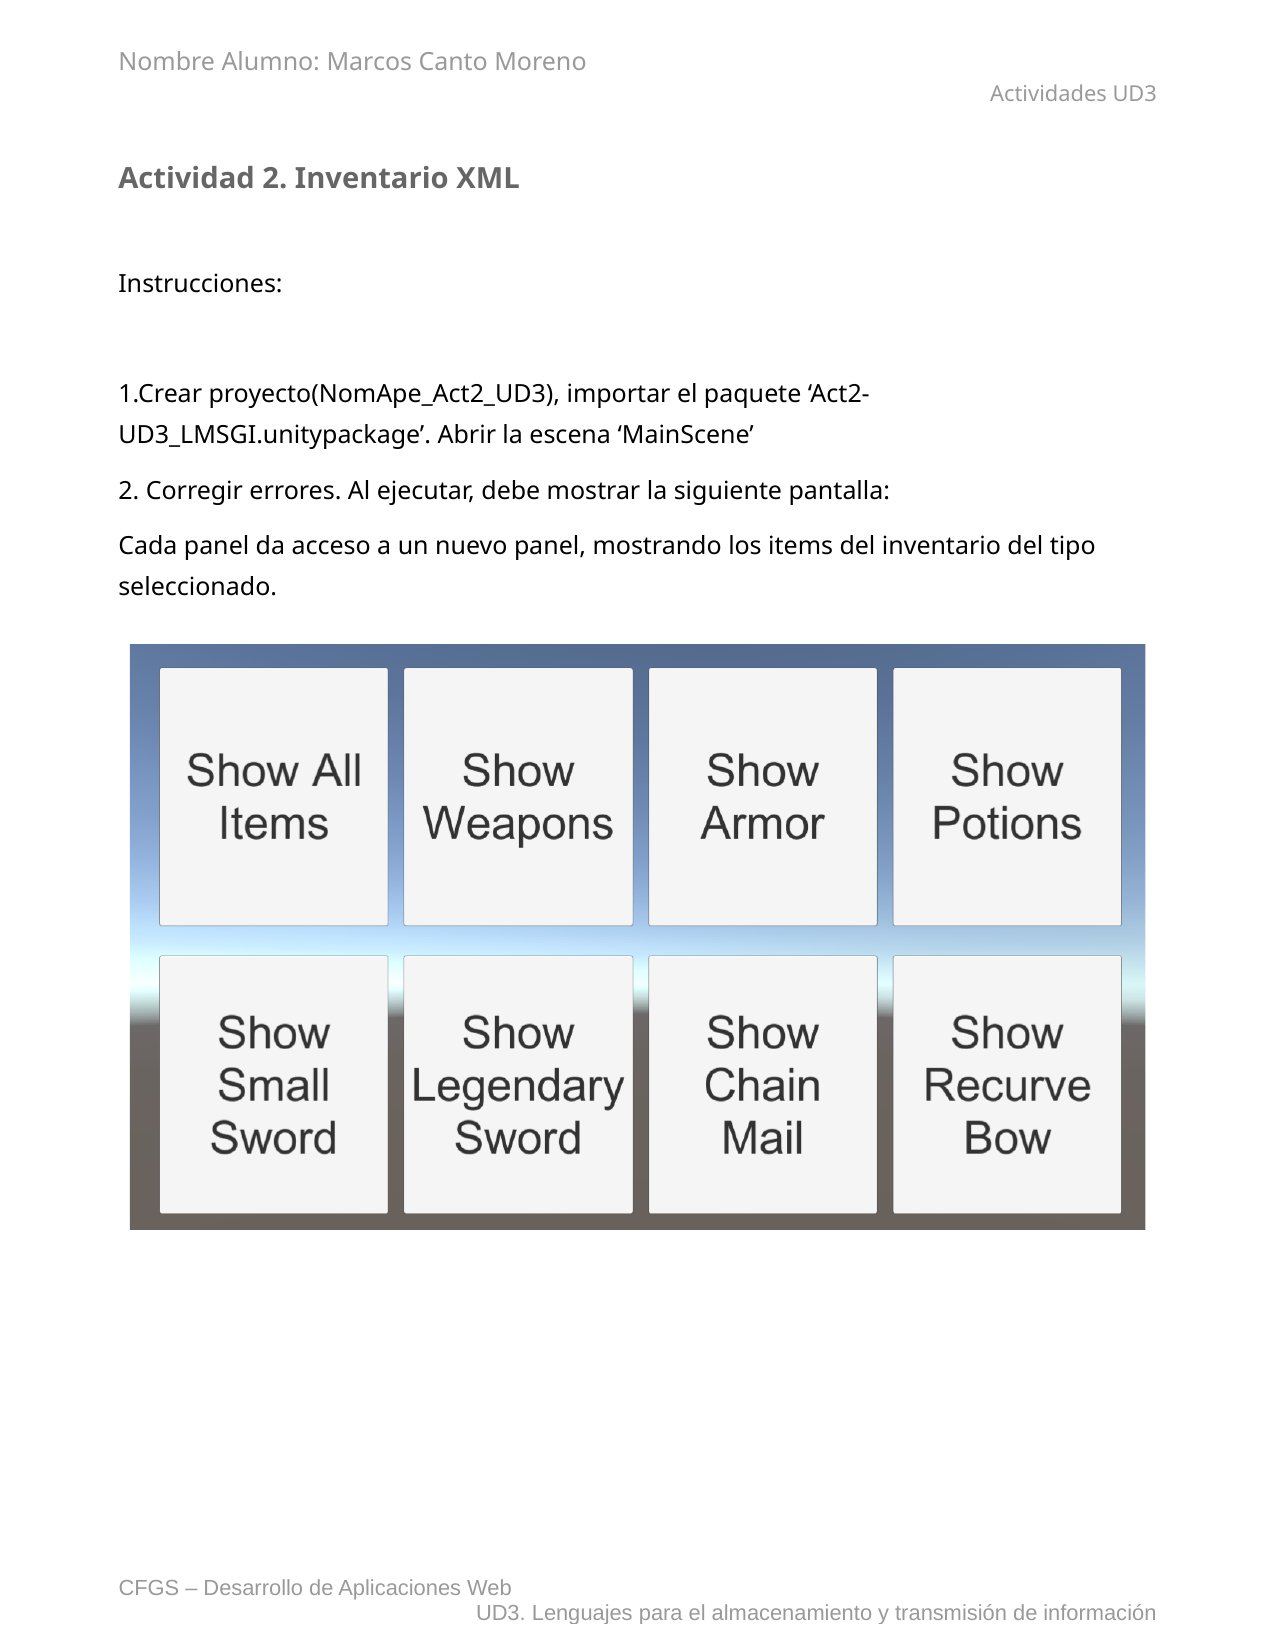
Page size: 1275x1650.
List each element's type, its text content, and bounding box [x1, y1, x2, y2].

text 2. Corregir errores. Al ejecutar, debe mostrar la siguiente pantalla: [118, 472, 1157, 506]
text 1.Crear proyecto(NomApe_Act2_UD3), importar el paquete ‘Act2-UD3_LMSGI.unitypackage’. Abrir la escena ‘MainScene’ [118, 376, 1157, 451]
subtitle Actividad 2. Inventario XML [118, 158, 1157, 197]
text Instrucciones: [118, 265, 1157, 299]
text Cada panel da acceso a un nuevo panel, mostrando los items del inventario del tipo seleccionado. [118, 528, 1157, 603]
picture [129, 644, 253, 1230]
